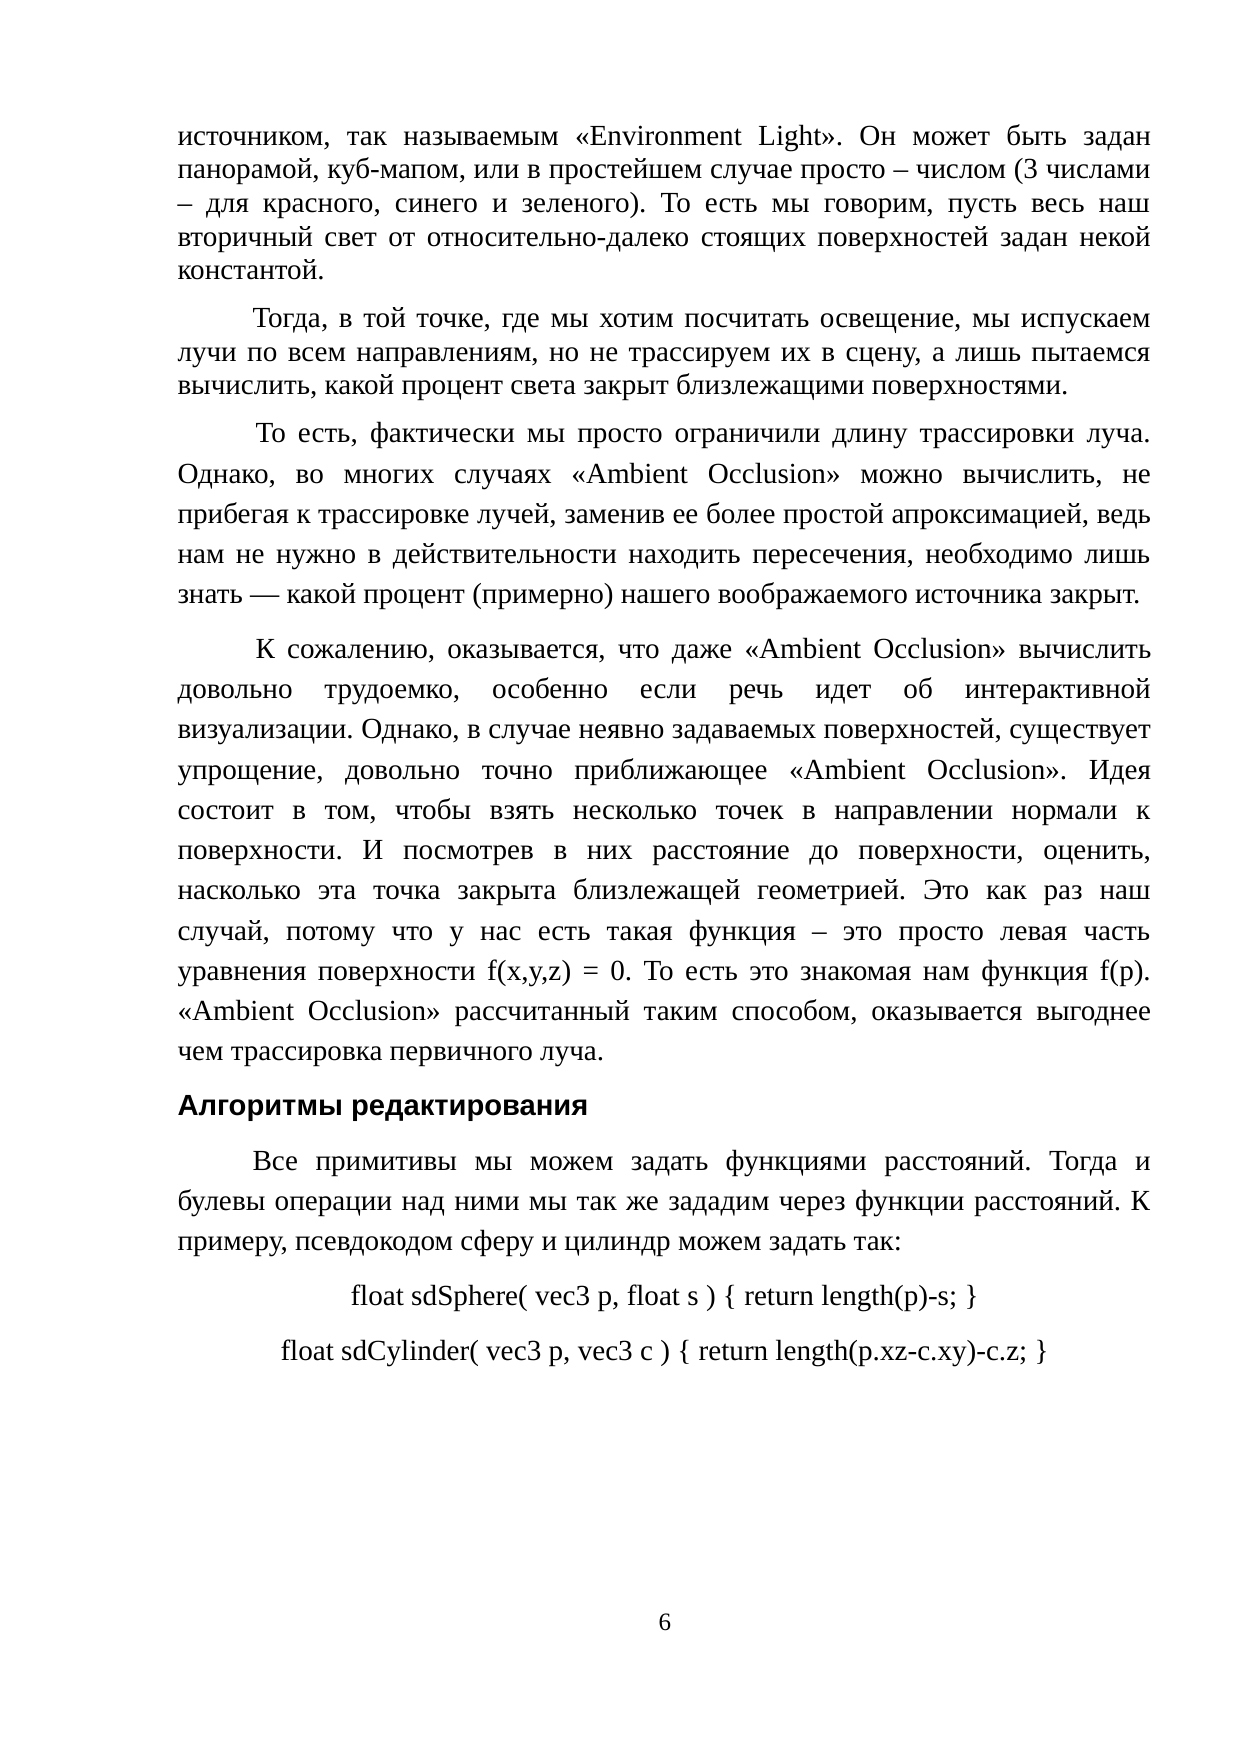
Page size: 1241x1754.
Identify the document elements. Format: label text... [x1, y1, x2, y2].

text К сожалению, оказывается, что даже «Ambient Occlusion» вычислить довольно трудоемко, особенно если речь идет об интерактивной визуализации. Однако, в случае неявно задаваемых поверхностей, существует упрощение, довольно точно приближающее «Ambient Occlusion». Идея состоит в том, чтобы взять несколько точек в направлении нормали к поверхности. И посмотрев в них расстояние до поверхности, оценить, насколько эта точка закрыта близлежащей геометрией. Это как раз наш случай, потому что у нас есть такая функция – это просто левая часть уравнения поверхности f(x,y,z) = 0. То есть это знакомая нам функция f(p). «Ambient Occlusion» рассчитанный таким способом, оказывается выгоднее чем трассировка первичного луча. [177, 631, 1152, 1067]
text Тогда, в той точке, где мы хотим посчитать освещение, мы испускаем лучи по всем направлениям, но не трассируем их в сцену, а лишь пытаемся вычислить, какой процент света закрыт близлежащими поверхностями. [177, 300, 1152, 401]
subtitle Все примитивы мы можем задать функциями расстояний. Тогда и булевы операции над ними мы так же зададим через функции расстояний. К примеру, псевдокодом сферу и цилиндр можем задать так: [177, 1143, 1152, 1257]
subtitle float sdCylinder( vec3 p, vec3 c ) { return length(p.xz-c.xy)-c.z; } [177, 1333, 1152, 1366]
subtitle Алгоритмы редактирования [177, 1088, 1152, 1122]
text источником, так называемым «Environment Light». Он может быть задан панорамой, куб-мапом, или в простейшем случае просто – числом (3 числами – для красного, синего и зеленого). То есть мы говорим, пусть весь наш вторичный свет от относительно-далеко стоящих поверхностей задан некой константой. [177, 118, 1152, 286]
text То есть, фактически мы просто ограничили длину трассировки луча. Однако, во многих случаях «Ambient Occlusion» можно вычислить, не прибегая к трассировке лучей, заменив ее более простой апроксимацией, ведь нам не нужно в действительности находить пересечения, необходимо лишь знать — какой процент (примерно) нашего воображаемого источника закрыт. [177, 416, 1152, 610]
subtitle float sdSphere( vec3 p, float s ) { return length(p)-s; } [177, 1278, 1152, 1312]
